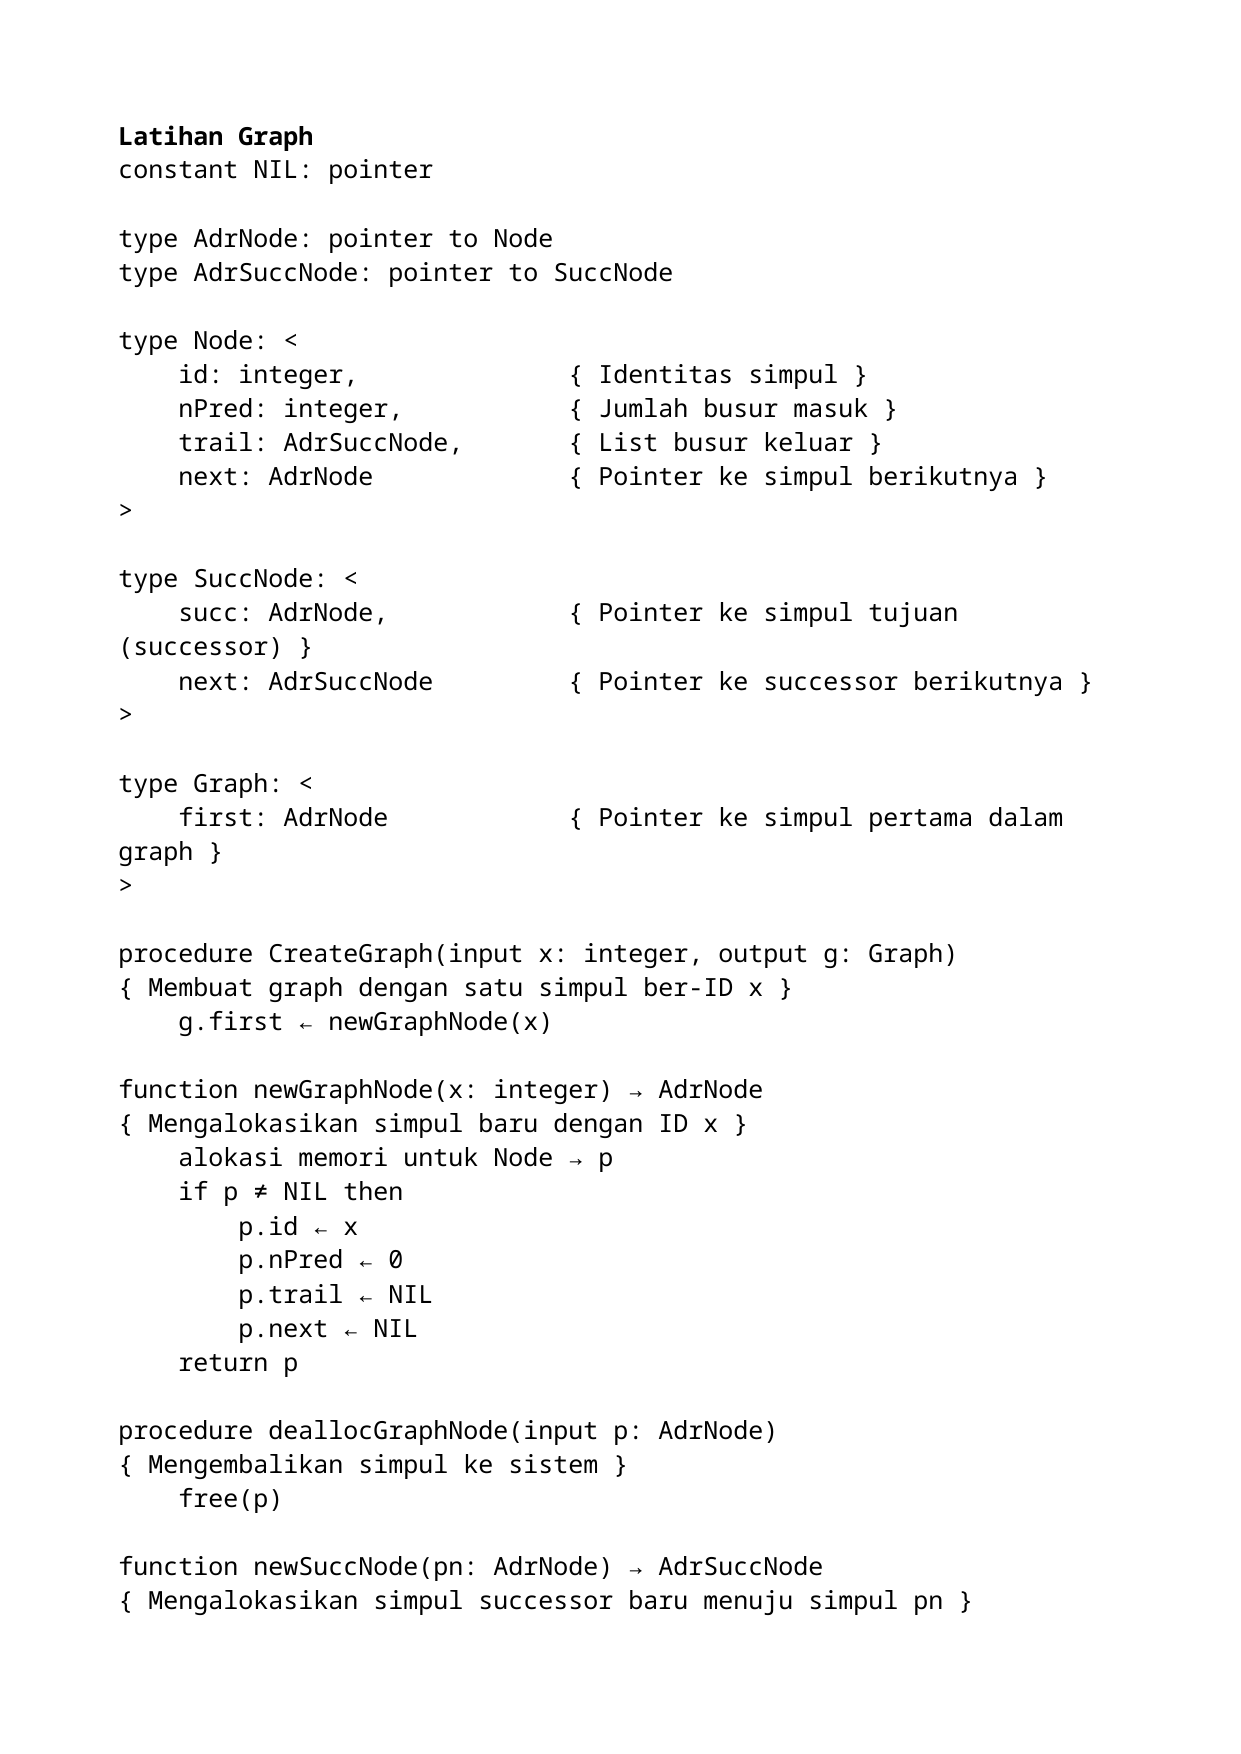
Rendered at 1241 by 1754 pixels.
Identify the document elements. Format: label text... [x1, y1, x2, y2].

text id: integer, { Identitas simpul } [118, 357, 1122, 391]
text p.next ← NIL [118, 1310, 1122, 1344]
text > [118, 867, 1122, 902]
text function newSuccNode(pn: AdrNode) → AdrSuccNode [118, 1549, 1122, 1583]
text procedure deallocGraphNode(input p: AdrNode) [118, 1412, 1122, 1447]
text if p ≠ NIL then [118, 1174, 1122, 1208]
text { Membuat graph dengan satu simpul ber-ID x } [118, 970, 1122, 1004]
text alokasi memori untuk Node → p [118, 1140, 1122, 1174]
text trail: AdrSuccNode, { List busur keluar } [118, 425, 1122, 459]
text first: AdrNode { Pointer ke simpul pertama dalam graph } [118, 799, 1122, 867]
text { Mengalokasikan simpul baru dengan ID x } [118, 1106, 1122, 1140]
text procedure CreateGraph(input x: integer, output g: Graph) [118, 936, 1122, 970]
text p.nPred ← 0 [118, 1242, 1122, 1276]
text free(p) [118, 1481, 1122, 1515]
text g.first ← newGraphNode(x) function newGraphNode(x: integer) → AdrNode [118, 1004, 1122, 1106]
text nPred: integer, { Jumlah busur masuk } [118, 391, 1122, 425]
text > [118, 697, 1122, 731]
text > [118, 493, 1122, 527]
text next: AdrSuccNode { Pointer ke successor berikutnya } [118, 663, 1122, 697]
text { Mengalokasikan simpul successor baru menuju simpul pn } [118, 1583, 1122, 1617]
text next: AdrNode { Pointer ke simpul berikutnya } [118, 459, 1122, 493]
text p.trail ← NIL [118, 1276, 1122, 1310]
text Latihan Graph [118, 118, 1122, 152]
text type AdrNode: pointer to Node [118, 220, 1122, 254]
text constant NIL: pointer [118, 152, 1122, 186]
text type SuccNode: < [118, 561, 1122, 595]
text type AdrSuccNode: pointer to SuccNode [118, 254, 1122, 288]
text succ: AdrNode, { Pointer ke simpul tujuan (successor) } [118, 595, 1122, 663]
text type Graph: < [118, 765, 1122, 799]
text { Mengembalikan simpul ke sistem } [118, 1447, 1122, 1481]
text return p [118, 1344, 1122, 1378]
text type Node: < [118, 322, 1122, 357]
text p.id ← x [118, 1208, 1122, 1242]
